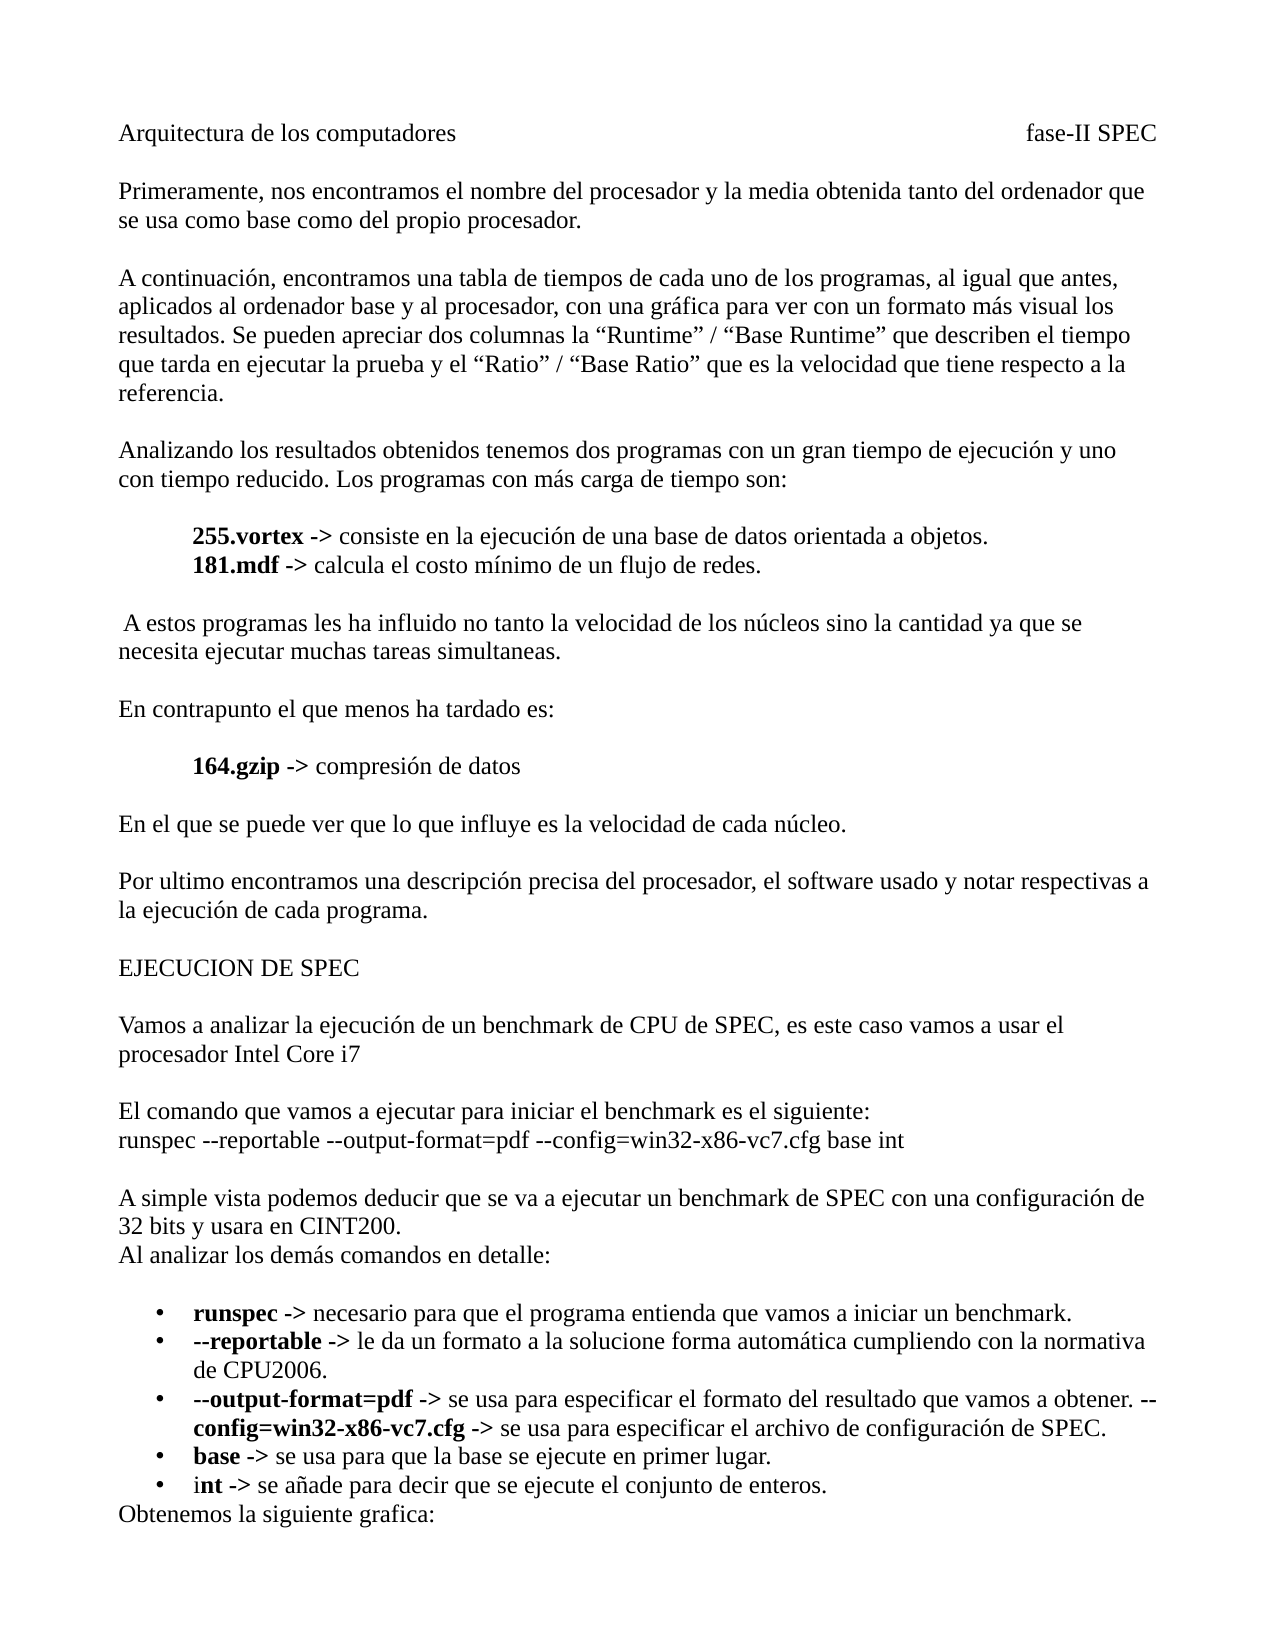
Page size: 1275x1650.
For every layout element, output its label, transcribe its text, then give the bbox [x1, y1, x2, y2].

list --reportable -> le da un formato a la solucione forma automática cumpliendo con la normativa de CPU2006. [156, 1326, 1157, 1384]
text A continuación, encontramos una tabla de tiempos de cada uno de los programas, al igual que antes, aplicados al ordenador base y al procesador, con una gráfica para ver con un formato más visual los resultados. Se pueden apreciar dos columnas la “Runtime” / “Base Runtime” que describen el tiempo que tarda en ejecutar la prueba y el “Ratio” / “Base Ratio” que es la velocidad que tiene respecto a la referencia. [118, 263, 1157, 406]
text El comando que vamos a ejecutar para iniciar el benchmark es el siguiente: [118, 1096, 1157, 1125]
text Por ultimo encontramos una descripción precisa del procesador, el software usado y notar respectivas a la ejecución de cada programa. [118, 866, 1157, 924]
text Obtenemos la siguiente grafica: [118, 1499, 1157, 1528]
text Al analizar los demás comandos en detalle: [118, 1240, 1157, 1269]
text En el que se puede ver que lo que influye es la velocidad de cada núcleo. [118, 809, 1157, 838]
text EJECUCION DE SPEC [118, 953, 1157, 981]
text Analizando los resultados obtenidos tenemos dos programas con un gran tiempo de ejecución y uno con tiempo reducido. Los programas con más carga de tiempo son: [118, 435, 1157, 493]
list int -> se añade para decir que se ejecute el conjunto de enteros. [156, 1470, 1157, 1499]
text En contrapunto el que menos ha tardado es:  [118, 694, 1157, 723]
list base -> se usa para que la base se ejecute en primer lugar. [156, 1441, 1157, 1470]
text Primeramente, nos encontramos el nombre del procesador y la media obtenida tanto del ordenador que se usa como base como del propio procesador. [118, 176, 1157, 234]
text Vamos a analizar la ejecución de un benchmark de CPU de SPEC, es este caso vamos a usar el procesador Intel Core i7 [118, 1010, 1157, 1068]
list --output-format=pdf -> se usa para especificar el formato del resultado que vamos a obtener. --config=win32-x86-vc7.cfg -> se usa para especificar el archivo de configuración de SPEC. [156, 1384, 1157, 1441]
text 255.vortex -> consiste en la ejecución de una base de datos orientada a objetos.  [118, 521, 1157, 550]
list runspec -> necesario para que el programa entienda que vamos a iniciar un benchmark. [156, 1298, 1157, 1326]
text A simple vista podemos deducir que se va a ejecutar un benchmark de SPEC con una configuración de 32 bits y usara en CINT200. [118, 1183, 1157, 1240]
text 164.gzip -> compresión de datos [118, 751, 1157, 780]
text runspec --reportable --output-format=pdf --config=win32-x86-vc7.cfg base int [118, 1125, 1157, 1154]
text A estos programas les ha influido no tanto la velocidad de los núcleos sino la cantidad ya que se necesita ejecutar muchas tareas simultaneas. [118, 608, 1157, 665]
text 181.mdf -> calcula el costo mínimo de un flujo de redes. [118, 550, 1157, 579]
